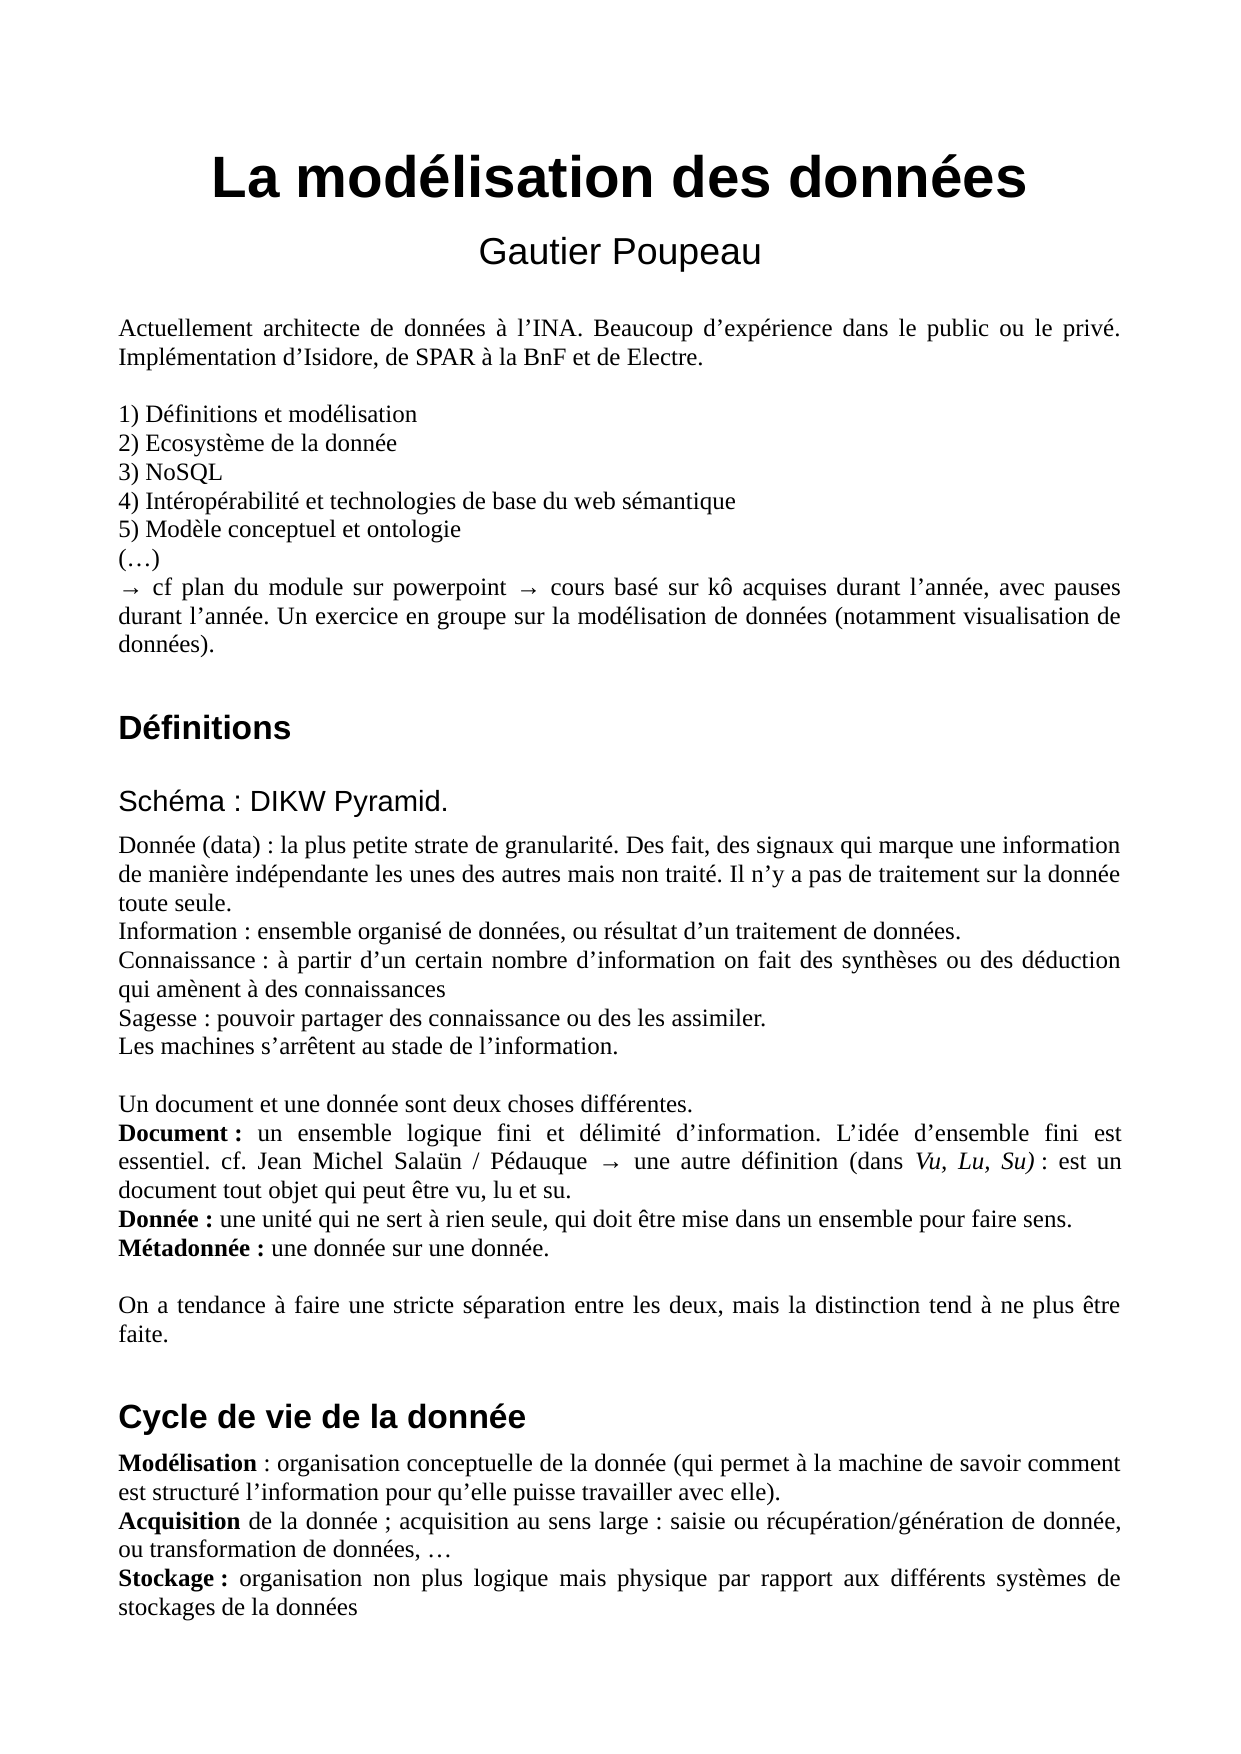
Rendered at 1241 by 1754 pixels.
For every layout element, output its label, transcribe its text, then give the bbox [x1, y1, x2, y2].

text Connaissance : à partir d’un certain nombre d’information on fait des synthèses ou des déduction qui amènent à des connaissances [118, 945, 1122, 1003]
text Information : ensemble organisé de données, ou résultat d’un traitement de données. [118, 916, 1122, 945]
subtitle Cycle de vie de la donnée [118, 1397, 1122, 1436]
text 3) NoSQL [118, 457, 1122, 486]
text Donnée (data) : la plus petite strate de granularité. Des fait, des signaux qui marque une information de manière indépendante les unes des autres mais non traité. Il n’y a pas de traitement sur la donnée toute seule. [118, 830, 1122, 916]
text 4) Intéropérabilité et technologies de base du web sémantique [118, 486, 1122, 514]
text Document : un ensemble logique fini et délimité d’information. L’idée d’ensemble fini est essentiel. cf. Jean Michel Salaün / Pédauque → une autre définition (dans Vu, Lu, Su) : est un document tout objet qui peut être vu, lu et su. [118, 1118, 1122, 1204]
text Donnée : une unité qui ne sert à rien seule, qui doit être mise dans un ensemble pour faire sens. [118, 1204, 1122, 1233]
text 1) Définitions et modélisation [118, 399, 1122, 428]
text On a tendance à faire une stricte séparation entre les deux, mais la distinction tend à ne plus être faite. [118, 1290, 1122, 1348]
text Stockage : organisation non plus logique mais physique par rapport aux différents systèmes de stockages de la données [118, 1563, 1122, 1621]
text Actuellement architecte de données à l’INA. Beaucoup d’expérience dans le public ou le privé. Implémentation d’Isidore, de SPAR à la BnF et de Electre. [118, 313, 1122, 371]
subtitle Schéma : DIKW Pyramid. [118, 784, 1122, 818]
subtitle Gautier Poupeau [118, 229, 1122, 272]
text (…) [118, 543, 1122, 572]
text 5) Modèle conceptuel et ontologie [118, 514, 1122, 543]
text Métadonnée : une donnée sur une donnée. [118, 1233, 1122, 1261]
title La modélisation des données [118, 143, 1122, 210]
text Acquisition de la donnée ; acquisition au sens large : saisie ou récupération/génération de donnée, ou transformation de données, … [118, 1506, 1122, 1563]
subtitle Définitions [118, 708, 1122, 747]
text → cf plan du module sur powerpoint → cours basé sur kô acquises durant l’année, avec pauses durant l’année. Un exercice en groupe sur la modélisation de données (notamment visualisation de données). [118, 572, 1122, 658]
text Les machines s’arrêtent au stade de l’information. [118, 1031, 1122, 1060]
text Sagesse : pouvoir partager des connaissance ou des les assimiler. [118, 1003, 1122, 1031]
text Modélisation : organisation conceptuelle de la donnée (qui permet à la machine de savoir comment est structuré l’information pour qu’elle puisse travailler avec elle). [118, 1448, 1122, 1506]
text 2) Ecosystème de la donnée [118, 428, 1122, 457]
text Un document et une donnée sont deux choses différentes. [118, 1089, 1122, 1118]
